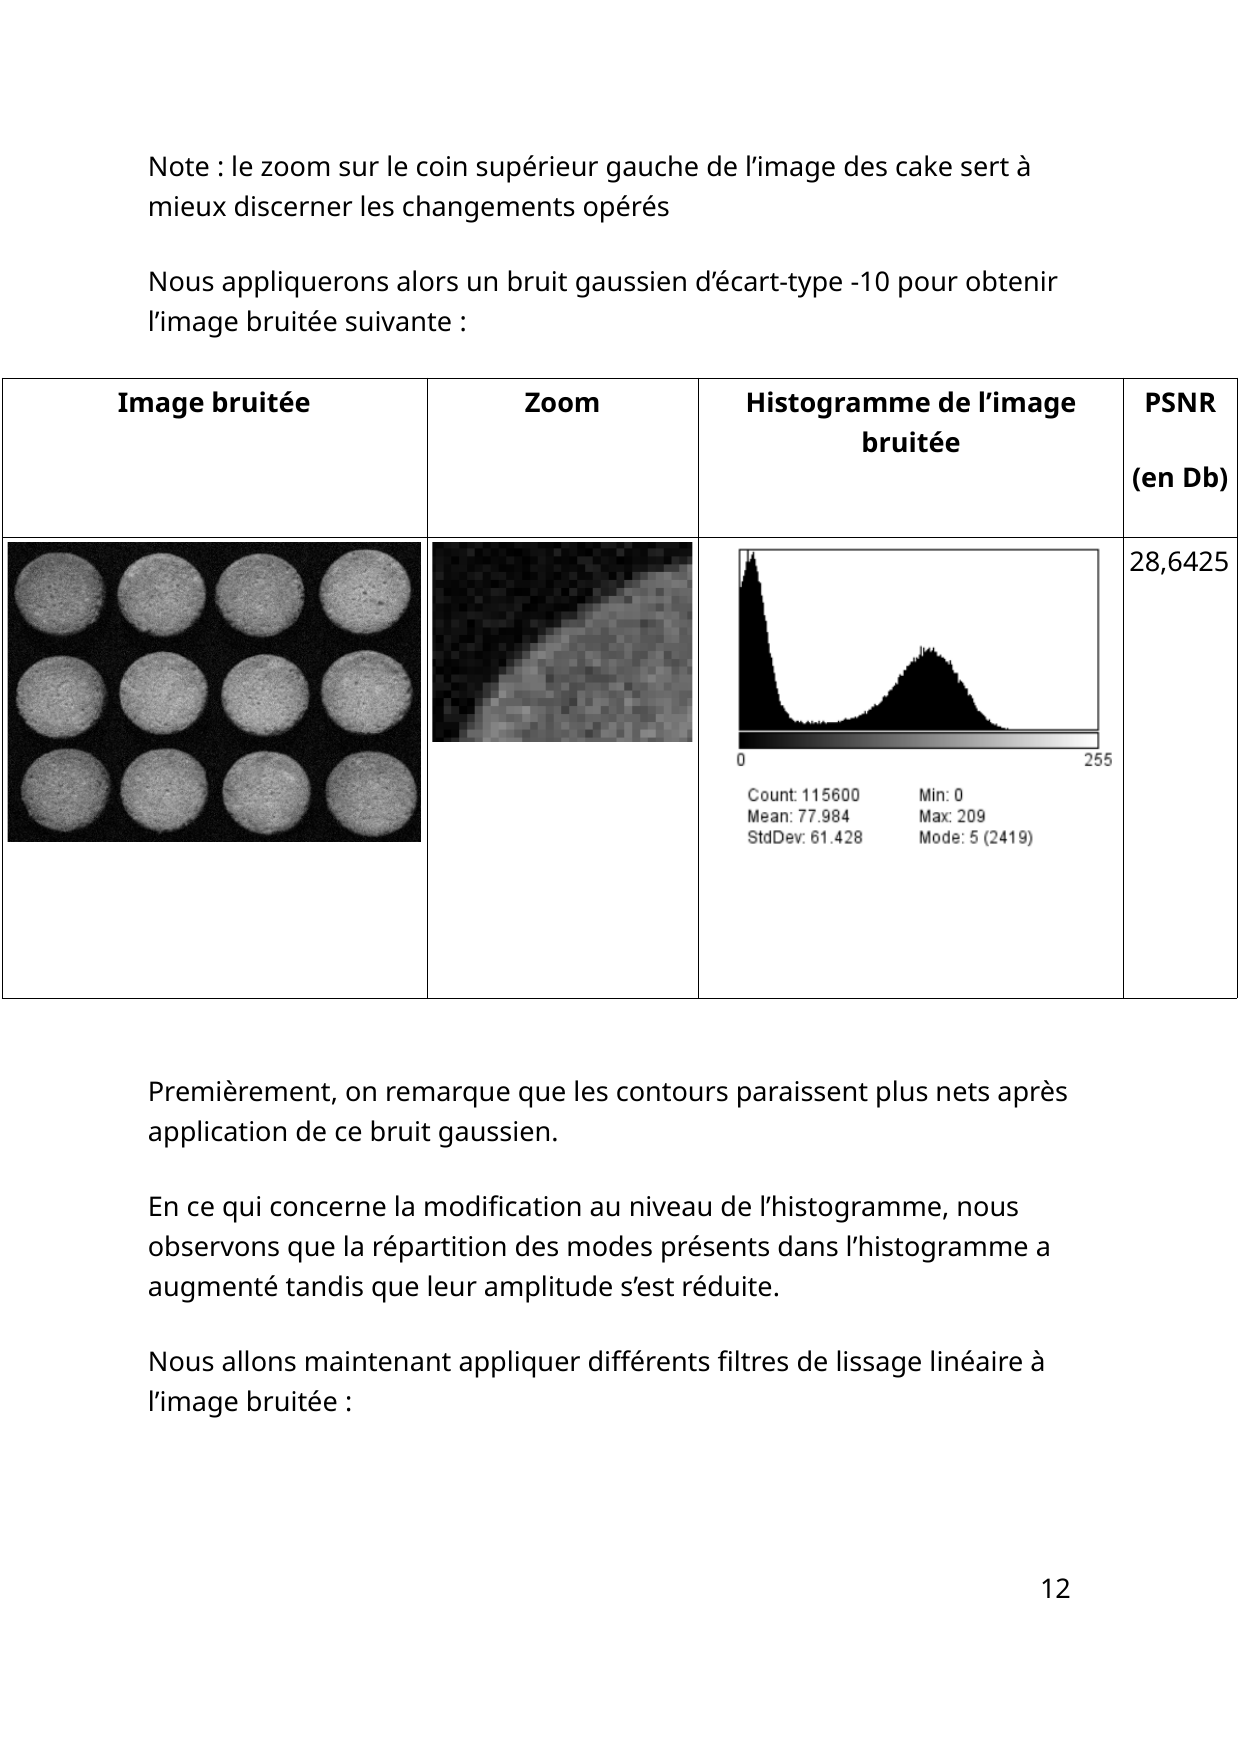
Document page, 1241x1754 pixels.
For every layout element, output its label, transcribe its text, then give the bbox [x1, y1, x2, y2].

text Nous appliquerons alors un bruit gaussien d’écart-type -10 pour obtenir l’image bruitée suivante : [148, 263, 1093, 339]
picture [432, 542, 693, 742]
table_header Image bruitée [3, 379, 427, 537]
text Premièrement, on remarque que les contours paraissent plus nets après application de ce bruit gaussien. [148, 1073, 1093, 1149]
table_header Histogramme de l’image bruitée [699, 379, 1123, 537]
table_cell [699, 538, 1123, 997]
table_cell [428, 538, 698, 997]
table_header PSNR (en Db) [1124, 379, 1237, 537]
table_header Zoom [428, 379, 698, 537]
text En ce qui concerne la modification au niveau de l’histogramme, nous observons que la répartition des modes présents dans l’histogramme a augmenté tandis que leur amplitude s’est réduite. [148, 1188, 1093, 1304]
picture [7, 542, 421, 842]
picture [723, 542, 1114, 864]
table_cell [3, 538, 427, 997]
table_cell 28,6425 [1124, 538, 1237, 997]
text Note : le zoom sur le coin supérieur gauche de l’image des cake sert à mieux discerner les changements opérés [148, 148, 1093, 224]
text Nous allons maintenant appliquer différents filtres de lissage linéaire à l’image bruitée : [148, 1342, 1093, 1419]
